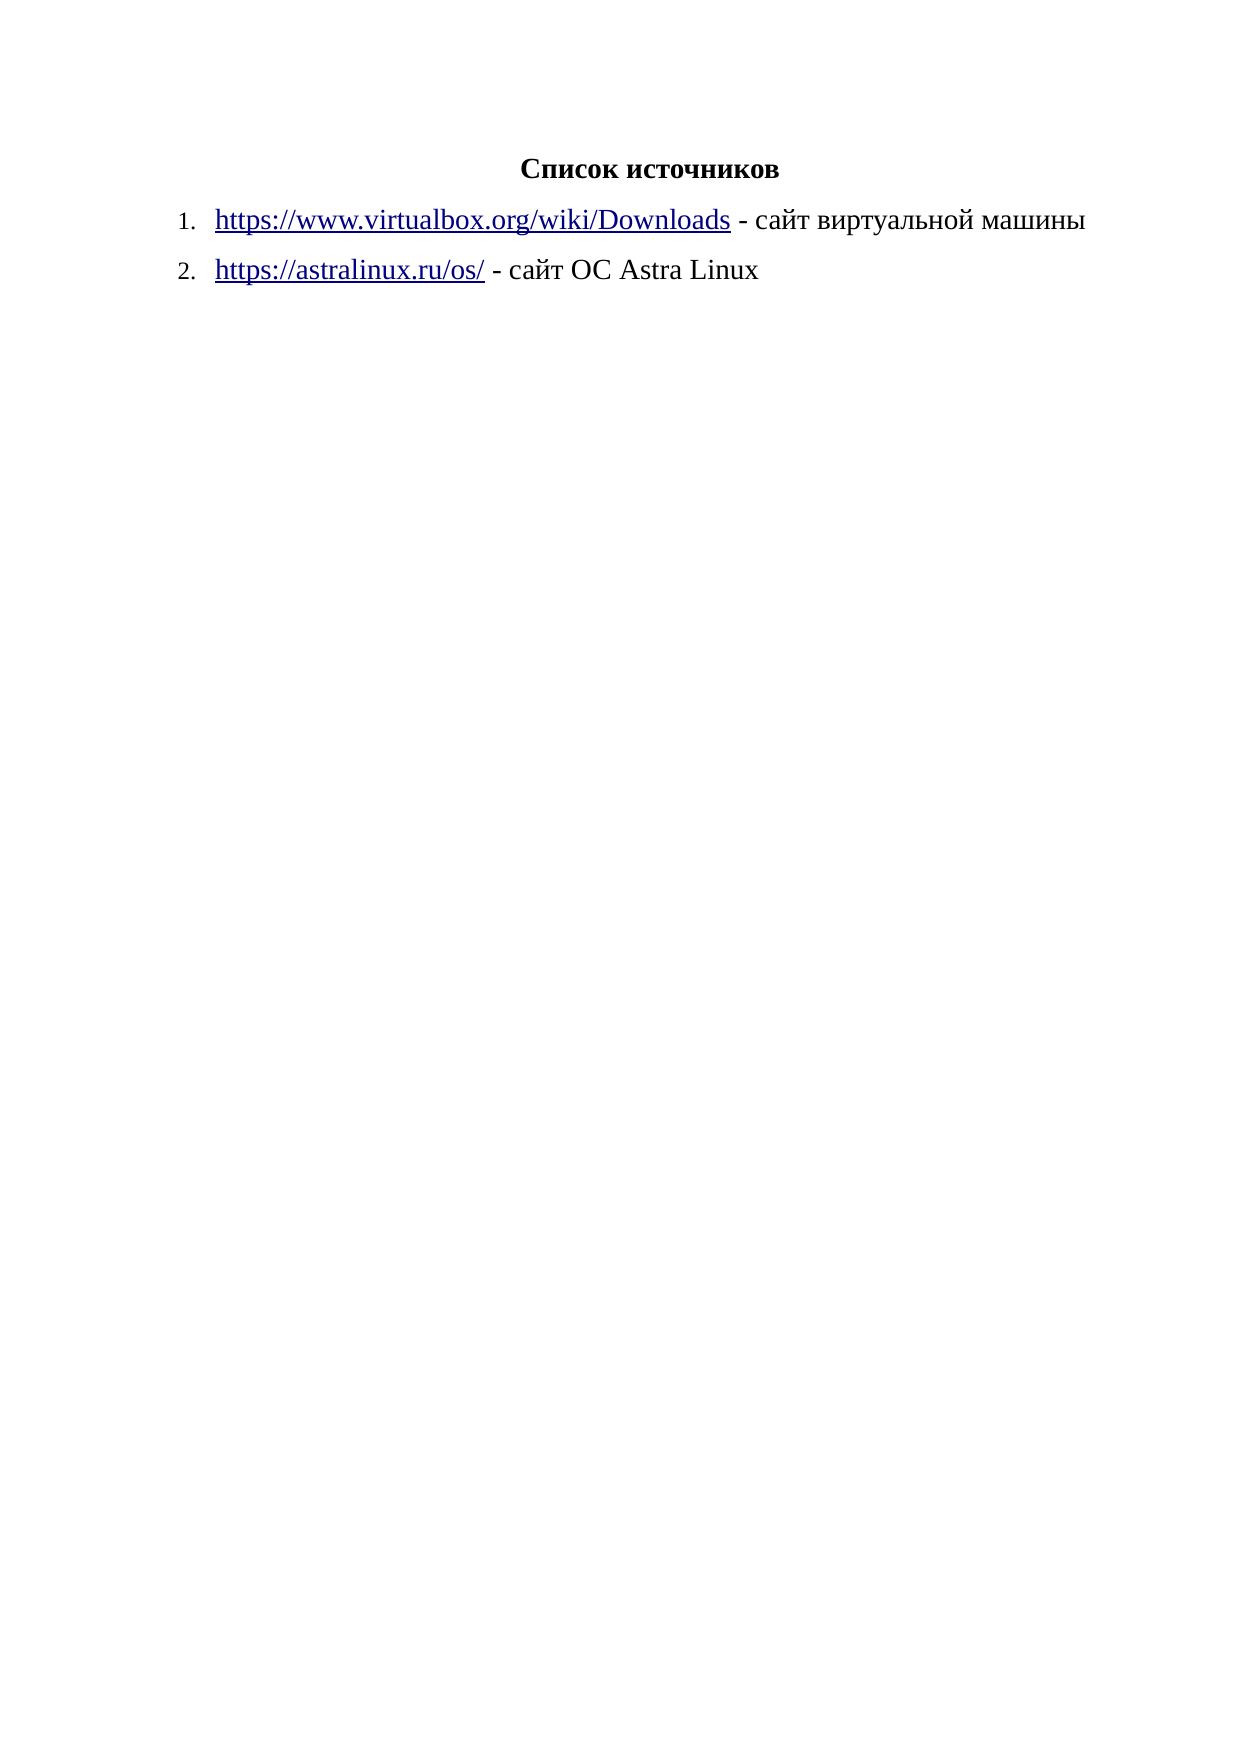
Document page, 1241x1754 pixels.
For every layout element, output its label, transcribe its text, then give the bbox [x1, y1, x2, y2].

list https://www.virtualbox.org/wiki/Downloads - сайт виртуальной машины [177, 202, 1122, 236]
text Список источников [118, 152, 1122, 185]
list https://astralinux.ru/os/ - сайт ОС Astra Linux [177, 252, 1122, 286]
